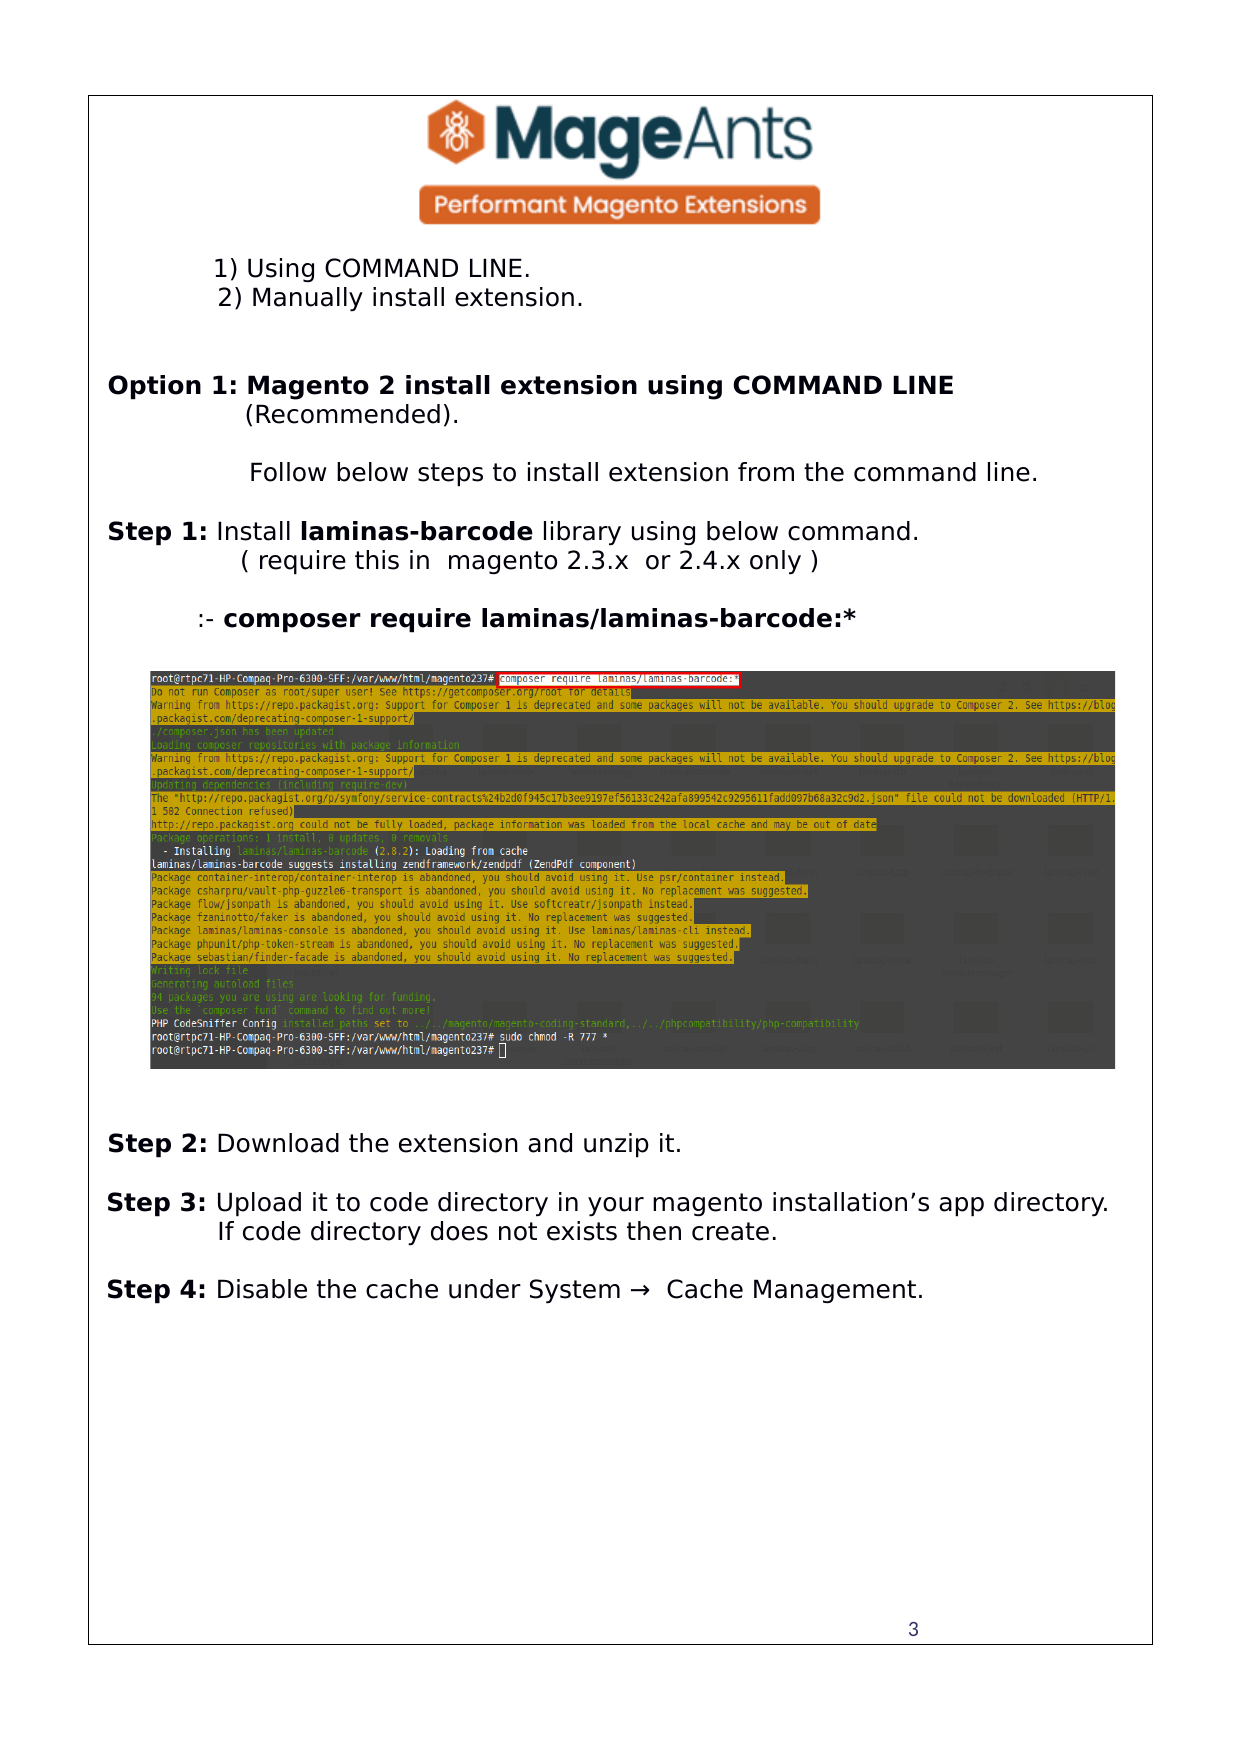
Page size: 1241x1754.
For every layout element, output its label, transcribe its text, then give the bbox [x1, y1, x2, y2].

text 1) Using COMMAND LINE. [90, 254, 1144, 283]
text Step 4: Disable the cache under System → Cache Management. [90, 1275, 1144, 1304]
text Step 2: Download the extension and unzip it. [90, 1129, 1144, 1158]
text Follow below steps to install extension from the command line. [90, 458, 1144, 488]
text 2) Manually install extension. [90, 283, 1144, 313]
picture [150, 671, 1116, 1069]
text Step 1: Install laminas-barcode library using below command. [90, 517, 1144, 546]
text :- composer require laminas/laminas-barcode:* [90, 604, 1144, 633]
text Option 1: Magento 2 install extension using COMMAND LINE (Recommended). [90, 371, 1144, 429]
text Step 3: Upload it to code directory in your magento installation’s app directory. [90, 1188, 1144, 1217]
text ( require this in magento 2.3.x or 2.4.x only ) [90, 546, 1144, 575]
text If code directory does not exists then create. [90, 1217, 1144, 1246]
picture [415, 97, 825, 226]
